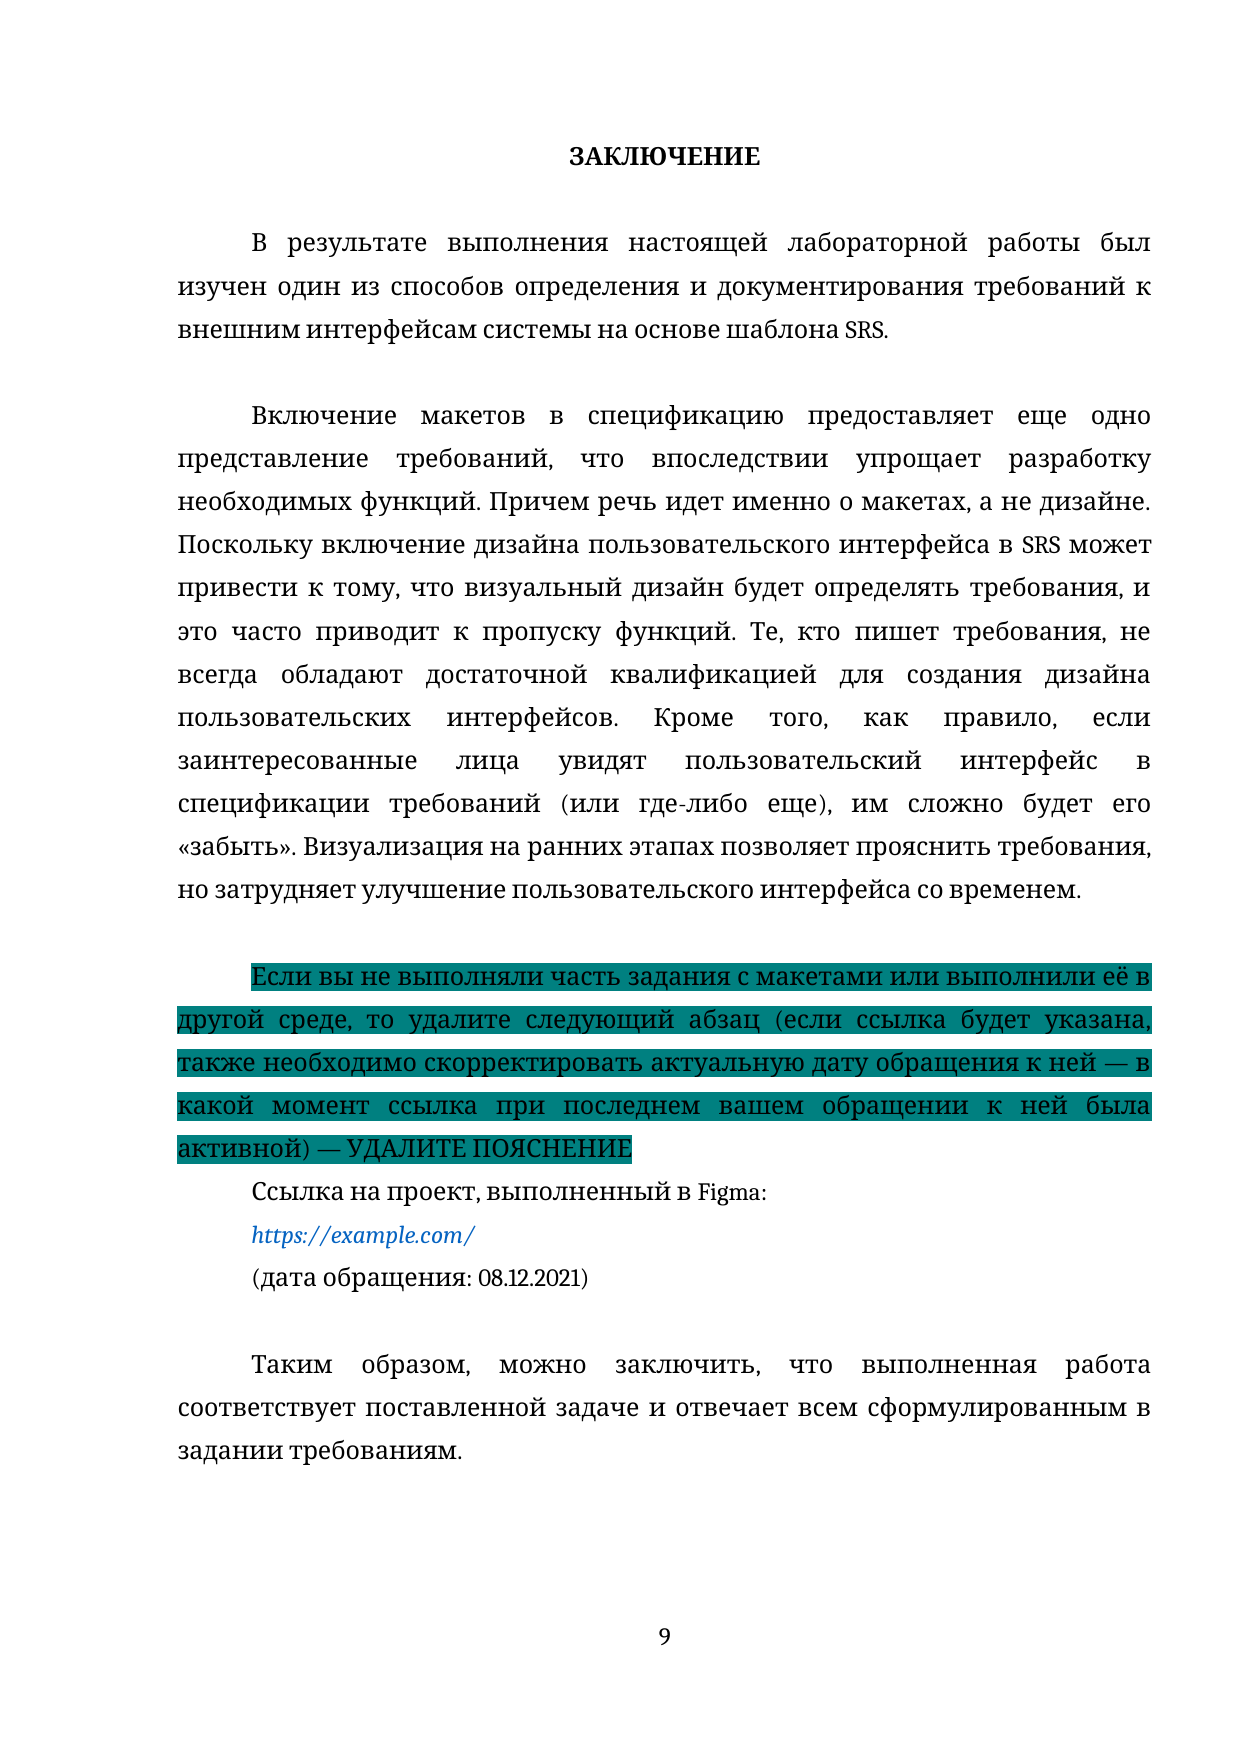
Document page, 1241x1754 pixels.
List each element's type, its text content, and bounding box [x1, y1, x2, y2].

text Включение макетов в спецификацию предоставляет еще одно представление требований, что впоследствии упрощает разработку необходимых функций. Причем речь идет именно о макетах, а не дизайне. Поскольку включение дизайна пользовательского интерфейса в SRS может привести к тому, что визуальный дизайн будет определять требования, и это часто приводит к пропуску функций. Те, кто пишет требования, не всегда обладают достаточной квалификацией для создания дизайна пользовательских интерфейсов. Кроме того, как правило, если заинтересованные лица увидят пользовательский интерфейс в спецификации требований (или где-либо еще), им сложно будет его «забыть». Визуализация на ранних этапах позволяет прояснить требования, но затрудняет улучшение пользовательского интерфейса со временем. [177, 402, 1152, 905]
text В результате выполнения настоящей лабораторной работы был изучен один из способов определения и документирования требований к внешним интерфейсам системы на основе шаблона SRS. [177, 229, 1152, 344]
text Ссылка на проект, выполненный в Figma: [177, 1178, 1152, 1207]
text Таким образом, можно заключить, что выполненная работа соответствует поставленной задаче и отвечает всем сформулированным в задании требованиям. [177, 1351, 1152, 1466]
text Если вы не выполняли часть задания с макетами или выполнили её в другой среде, то удалите следующий абзац (если ссылка будет указана, также необходимо скорректировать актуальную дату обращения к ней — в какой момент ссылка при последнем вашем обращении к ней была активной) — УДАЛИТЕ ПОЯСНЕНИЕ [177, 962, 1152, 1164]
text ЗАКЛЮЧЕНИЕ [177, 143, 1152, 172]
text (дата обращения: 08.12.2021) [177, 1264, 1152, 1293]
text https://example.com/ [177, 1221, 1152, 1250]
